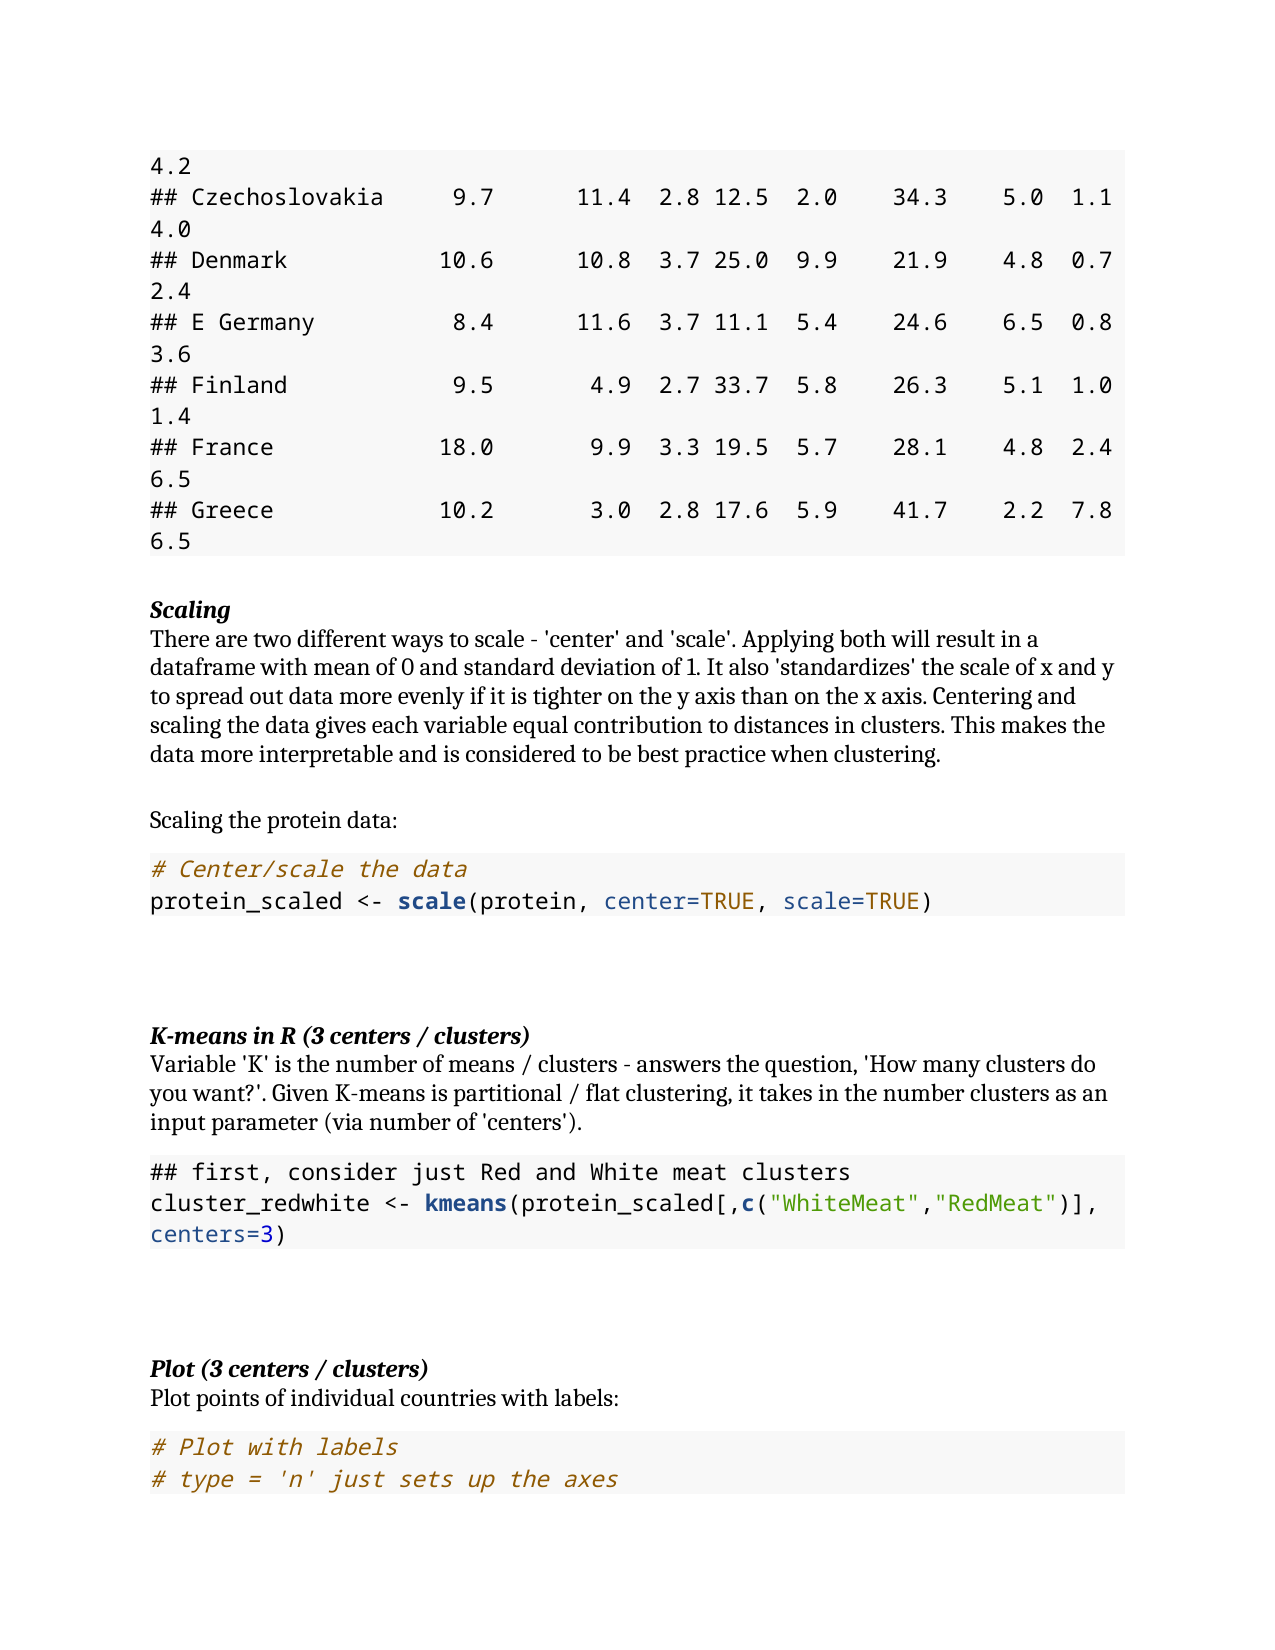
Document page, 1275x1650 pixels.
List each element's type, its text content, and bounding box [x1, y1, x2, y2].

text Scaling There are two different ways to scale - 'center' and 'scale'. Applying both will result in a dataframe with mean of 0 and standard deviation of 1. It also 'standardizes' the scale of x and y to spread out data more evenly if it is tighter on the y axis than on the x axis. Centering and scaling the data gives each variable equal contribution to distances in clusters. This makes the data more interpretable and is considered to be best practice when clustering. [150, 596, 1125, 768]
text K-means in R (3 centers / clusters) Variable 'K' is the number of means / clusters - answers the question, 'How many clusters do you want?'. Given K-means is partitional / flat clustering, it takes in the number clusters as an input parameter (via number of 'centers'). [150, 1022, 1125, 1137]
text Plot (3 centers / clusters) Plot points of individual countries with labels: [150, 1355, 1125, 1412]
text Scaling the protein data: [150, 806, 1125, 834]
text ## first, consider just Red and White meat clusters cluster_redwhite <- kmeans(protein_scaled[,c("WhiteMeat","RedMeat")], centers=3) [287, 1155, 1125, 1249]
text # Center/scale the data protein_scaled <- scale(protein, center=TRUE, scale=TRUE) [150, 853, 1125, 916]
text # Plot with labels # type = 'n' just sets up the axes [150, 1431, 1125, 1494]
text 4.2 ## Czechoslovakia 9.7 11.4 2.8 12.5 2.0 34.3 5.0 1.1 4.0 ## Denmark 10.6 10.8 3.7 25.0 9.9 21.9 4.8 0.7 2.4 ## E Germany 8.4 11.6 3.7 11.1 5.4 24.6 6.5 0.8 3.6 ## Finland 9.5 4.9 2.7 33.7 5.8 26.3 5.1 1.0 1.4 ## France 18.0 9.9 3.3 19.5 5.7 28.1 4.8 2.4 6.5 ## Greece 10.2 3.0 2.8 17.6 5.9 41.7 2.2 7.8 6.5 [150, 150, 1125, 556]
